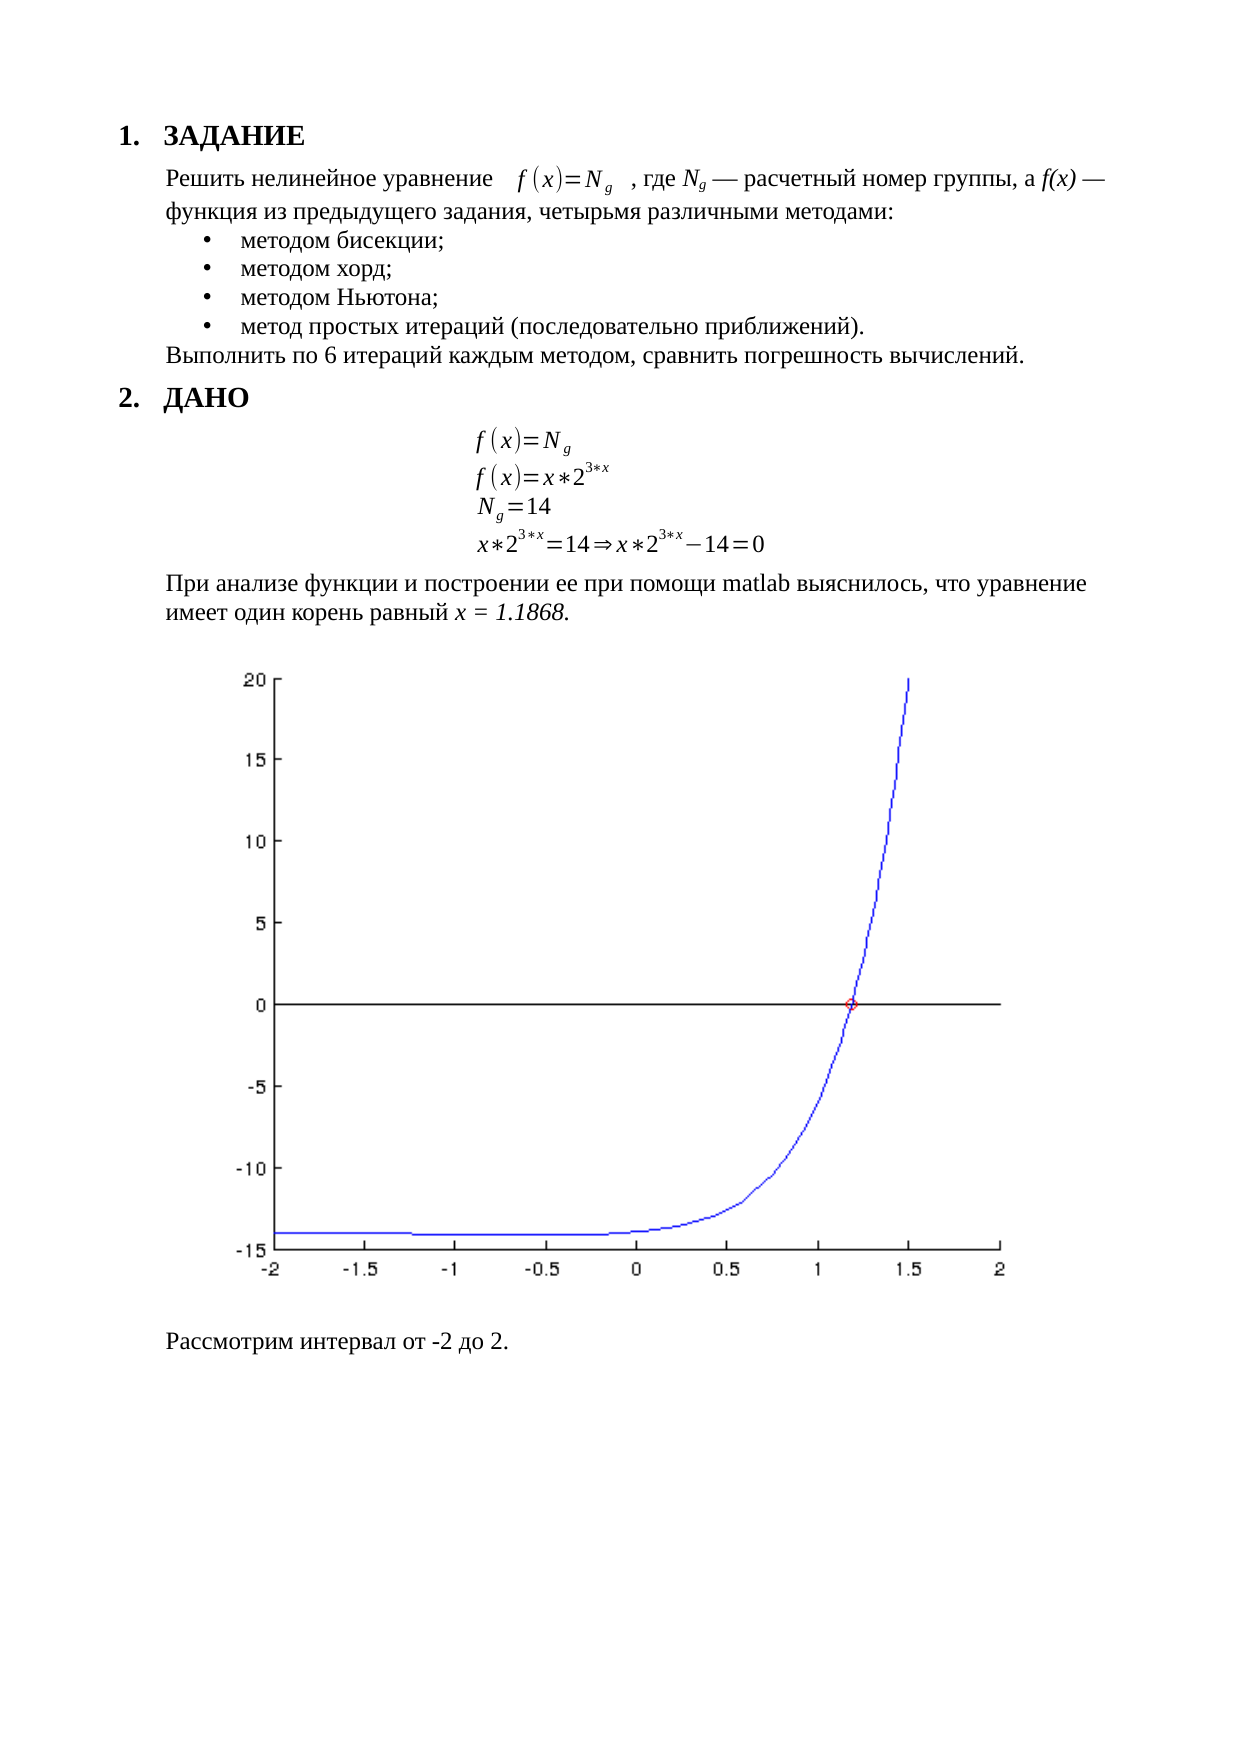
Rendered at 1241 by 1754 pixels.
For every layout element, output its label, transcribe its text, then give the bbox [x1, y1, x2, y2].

picture [152, 626, 1088, 1326]
text При анализе функции и построении ее при помощи matlab выяснилось, что уравнение имеет один корень равный x = 1.1868. [165, 568, 1122, 626]
subtitle ДАНО [118, 380, 1122, 414]
list методом хорд; [203, 253, 1122, 282]
text Решить нелинейное уравнение , где Ng — расчетный номер группы, а f(x) — функция из предыдущего задания, четырьмя различными методами: [165, 163, 1122, 225]
list метод простых итераций (последовательно приближений). [203, 311, 1122, 340]
list методом бисекции; [203, 225, 1122, 253]
subtitle ЗАДАНИЕ [118, 118, 1122, 152]
list методом Ньютона; [203, 282, 1122, 311]
text Выполнить по 6 итераций каждым методом, сравнить погрешность вычислений. [165, 340, 1122, 368]
text Рассмотрим интервал от -2 до 2. [165, 638, 1122, 1355]
